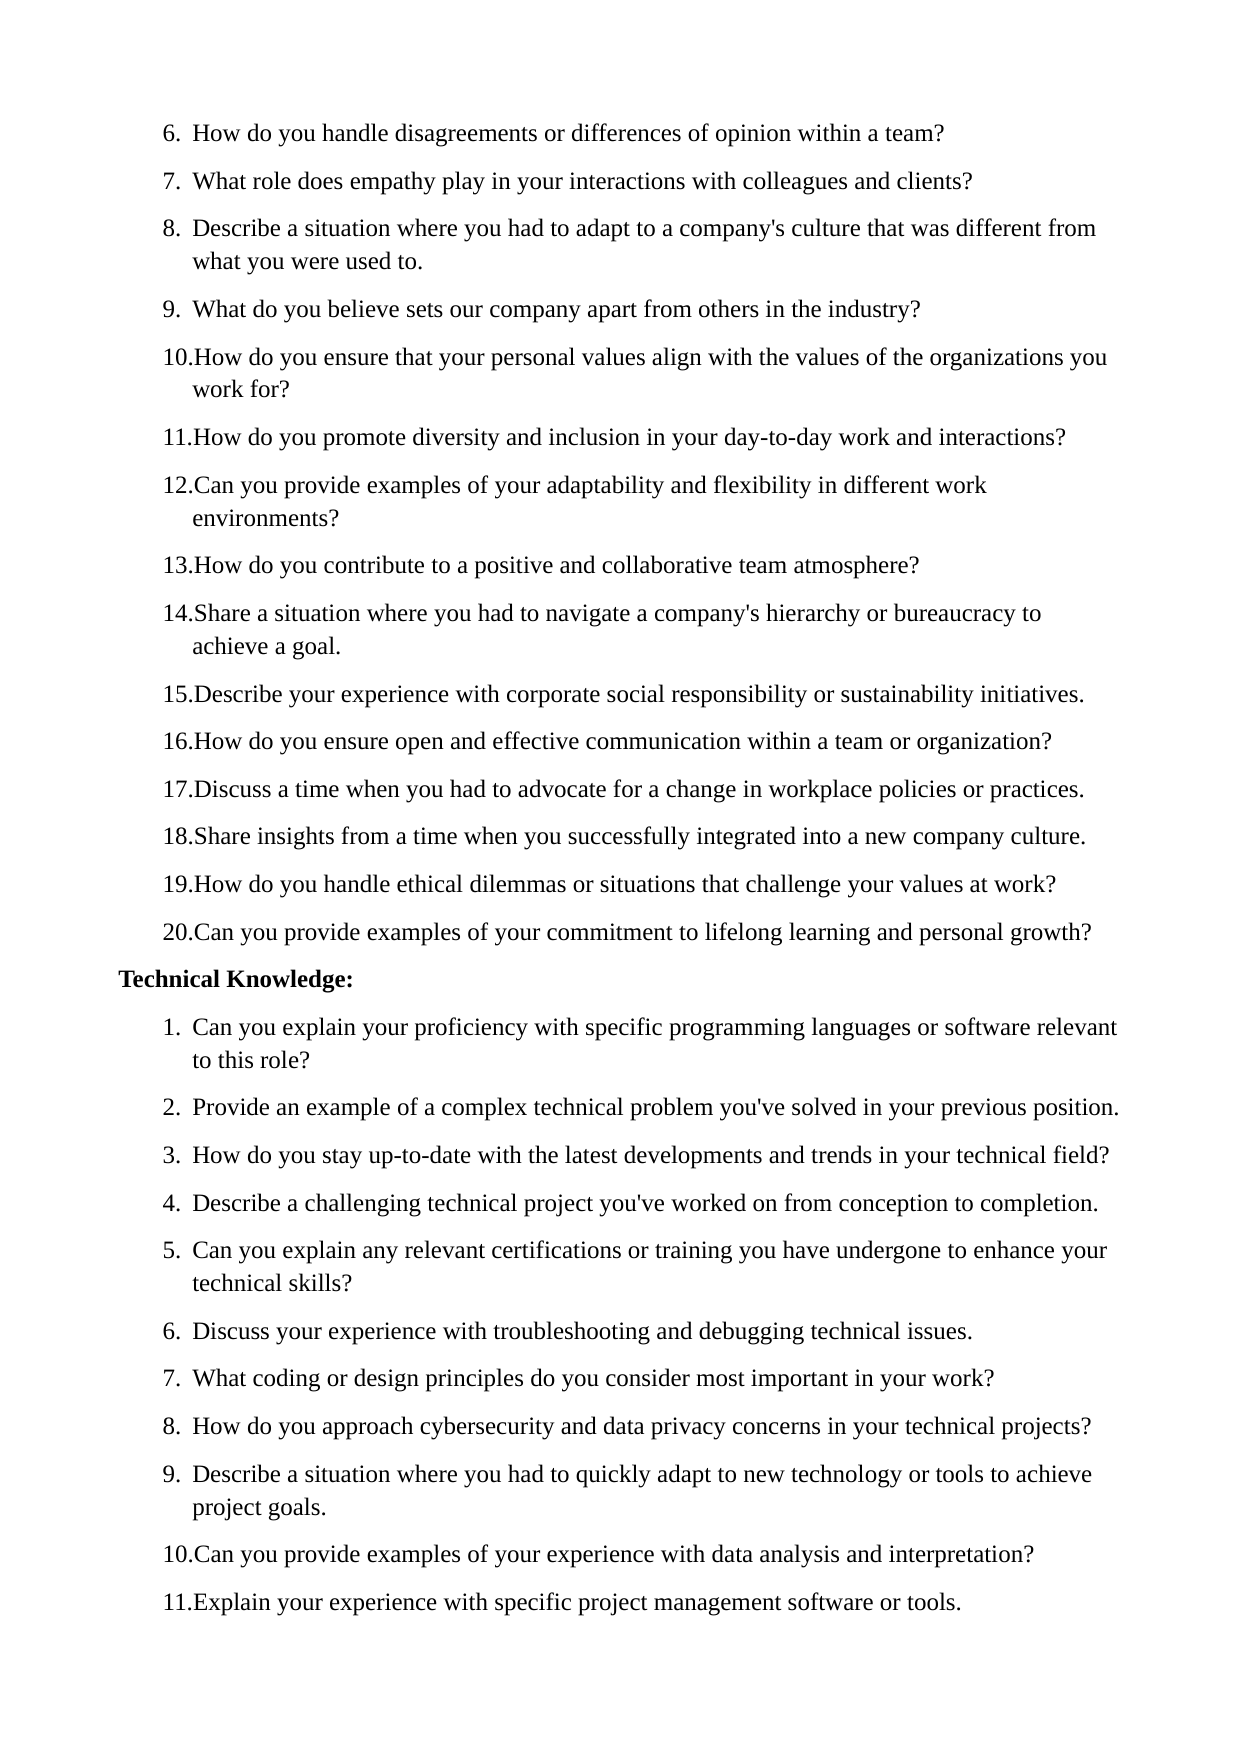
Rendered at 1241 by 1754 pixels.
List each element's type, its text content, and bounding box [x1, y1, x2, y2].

list How do you ensure open and effective communication within a team or organization? [162, 726, 1122, 755]
list Provide an example of a complex technical problem you've solved in your previous position. [162, 1092, 1122, 1121]
list How do you handle ethical dilemmas or situations that challenge your values at work? [162, 869, 1122, 898]
list How do you contribute to a positive and collaborative team atmosphere? [162, 550, 1122, 579]
list What role does empathy play in your interactions with colleagues and clients? [162, 166, 1122, 194]
list Can you provide examples of your commitment to lifelong learning and personal growth? [162, 917, 1122, 945]
list Can you explain your proficiency with specific programming languages or software relevant to this role? [162, 1012, 1122, 1074]
list Can you provide examples of your experience with data analysis and interpretation? [162, 1539, 1122, 1568]
list Can you explain any relevant certifications or training you have undergone to enhance your technical skills? [162, 1235, 1122, 1297]
list Discuss a time when you had to advocate for a change in workplace policies or practices. [162, 774, 1122, 803]
list What coding or design principles do you consider most important in your work? [162, 1363, 1122, 1392]
text Technical Knowledge: [118, 964, 1122, 993]
list How do you approach cybersecurity and data privacy concerns in your technical projects? [162, 1411, 1122, 1440]
list Describe a situation where you had to quickly adapt to new technology or tools to achieve project goals. [162, 1459, 1122, 1521]
list Describe your experience with corporate social responsibility or sustainability initiatives. [162, 679, 1122, 707]
list What do you believe sets our company apart from others in the industry? [162, 294, 1122, 323]
list Describe a challenging technical project you've worked on from conception to completion. [162, 1188, 1122, 1216]
list Share a situation where you had to navigate a company's hierarchy or bureaucracy to achieve a goal. [162, 598, 1122, 660]
list Explain your experience with specific project management software or tools. [162, 1587, 1122, 1616]
list Can you provide examples of your adaptability and flexibility in different work environments? [162, 470, 1122, 532]
list How do you ensure that your personal values align with the values of the organizations you work for? [162, 342, 1122, 403]
list How do you stay up-to-date with the latest developments and trends in your technical field? [162, 1140, 1122, 1169]
list Share insights from a time when you successfully integrated into a new company culture. [162, 821, 1122, 850]
list Discuss your experience with troubleshooting and debugging technical issues. [162, 1316, 1122, 1345]
list How do you handle disagreements or differences of opinion within a team? [162, 118, 1122, 147]
list How do you promote diversity and inclusion in your day-to-day work and interactions? [162, 422, 1122, 451]
list Describe a situation where you had to adapt to a company's culture that was different from what you were used to. [162, 213, 1122, 275]
